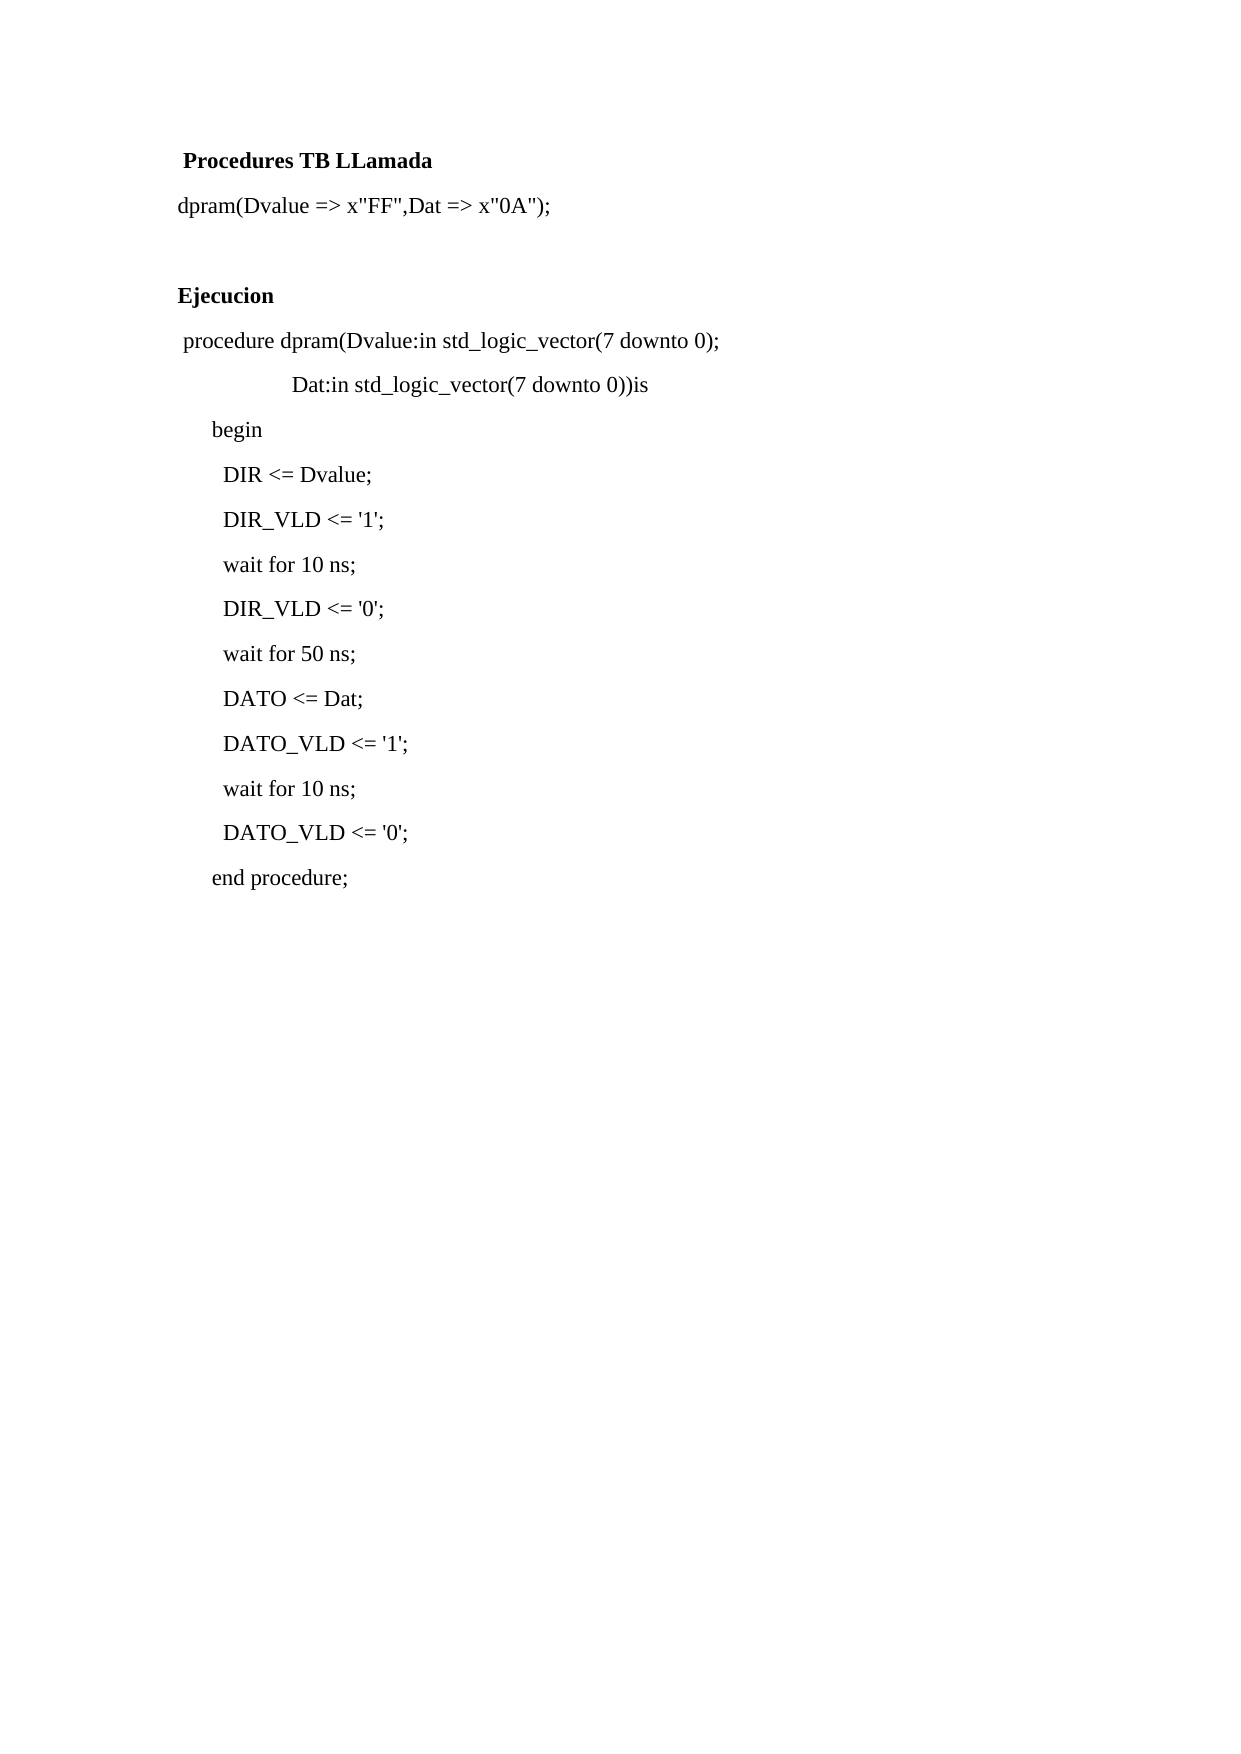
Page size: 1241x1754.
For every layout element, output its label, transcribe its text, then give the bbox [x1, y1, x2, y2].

text Dat:in std_logic_vector(7 downto 0))is [177, 372, 1063, 398]
text wait for 50 ns; [177, 640, 1063, 667]
text DIR_VLD <= '1'; [177, 506, 1063, 532]
text DATO_VLD <= '1'; [177, 730, 1063, 756]
text begin [177, 416, 1063, 443]
text Ejecucion [177, 282, 1063, 308]
text procedure dpram(Dvalue:in std_logic_vector(7 downto 0); [177, 327, 1063, 353]
text wait for 10 ns; [177, 551, 1063, 577]
text DATO <= Dat; [177, 685, 1063, 711]
text wait for 10 ns; [177, 775, 1063, 801]
text Procedures TB LLamada [177, 148, 1063, 174]
text DATO_VLD <= '0'; [177, 819, 1063, 846]
text end procedure; [177, 864, 1063, 891]
text DIR <= Dvalue; [177, 461, 1063, 487]
text DIR_VLD <= '0'; [177, 596, 1063, 622]
text dpram(Dvalue => x"FF",Dat => x"0A"); [177, 192, 1063, 219]
